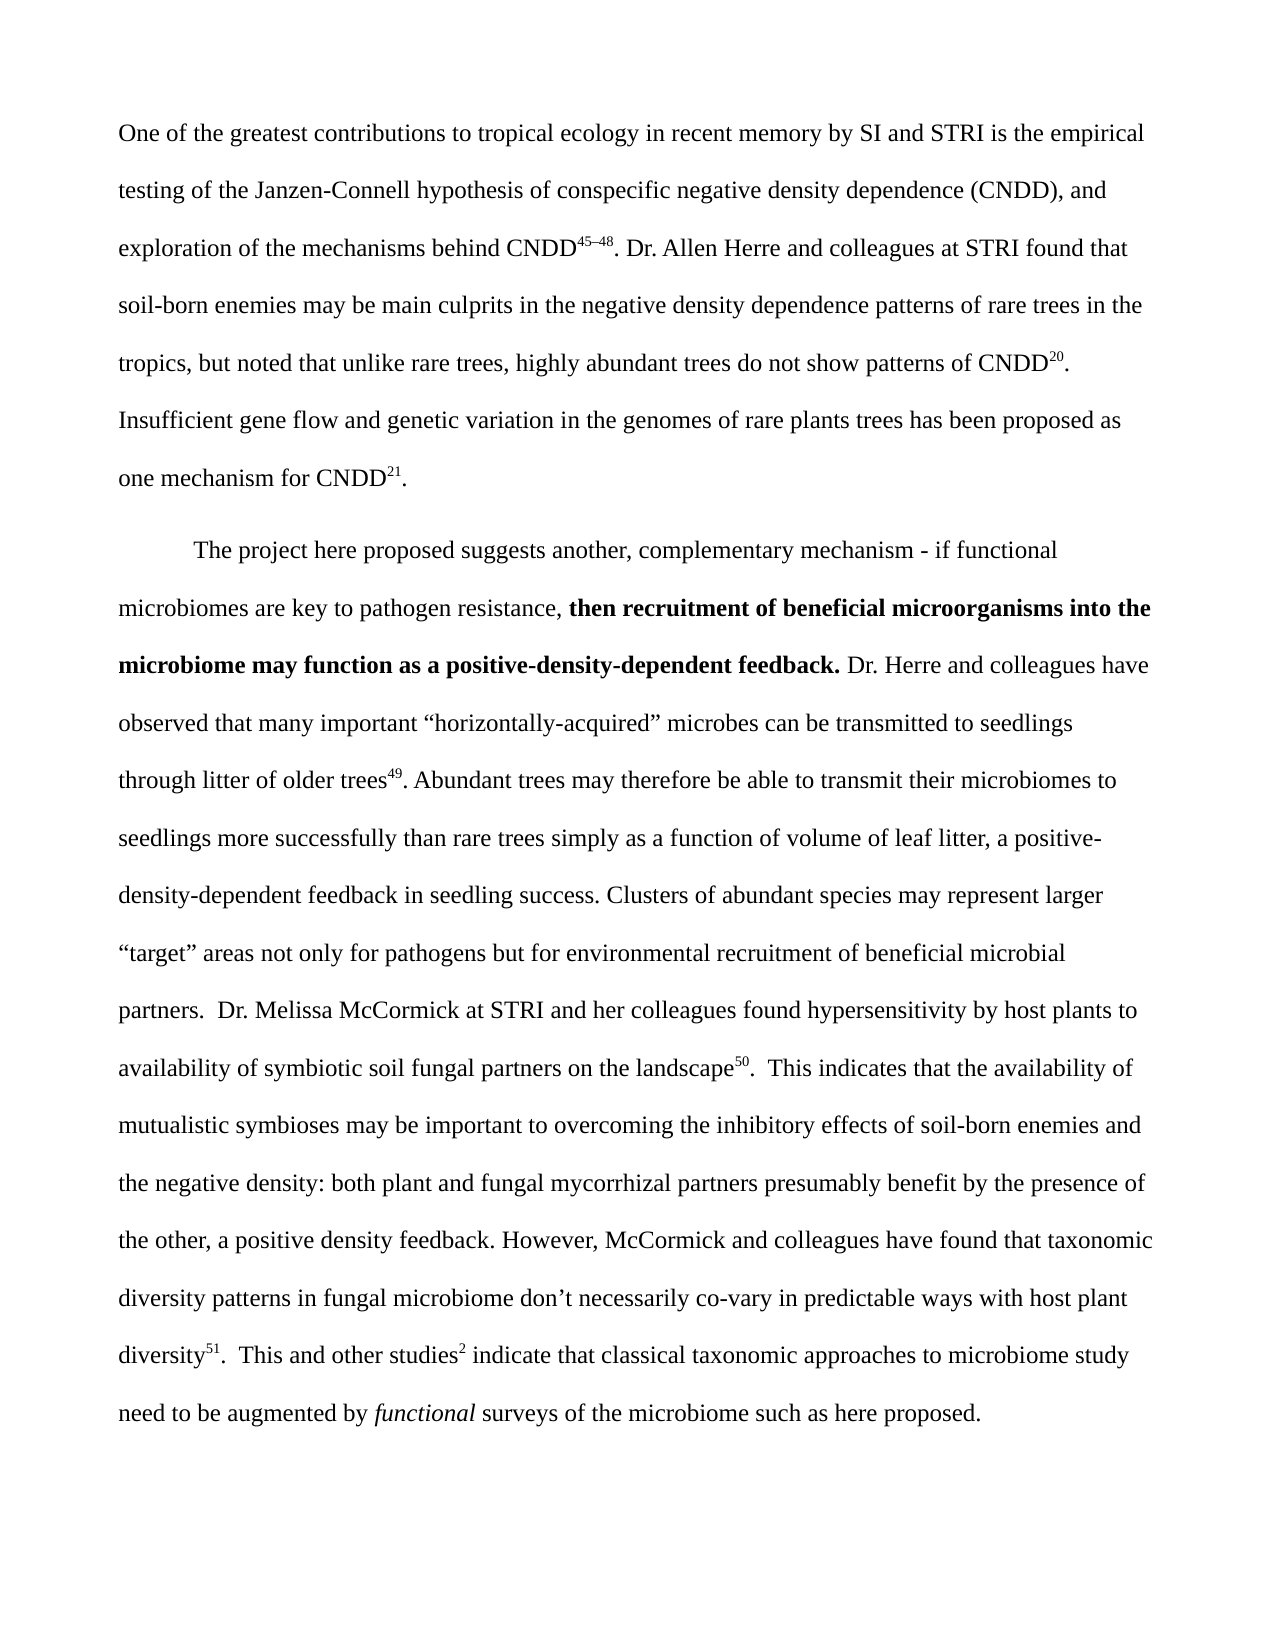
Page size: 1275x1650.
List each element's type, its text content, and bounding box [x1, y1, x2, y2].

text One of the greatest contributions to tropical ecology in recent memory by SI and STRI is the empirical testing of the Janzen-Connell hypothesis of conspecific negative density dependence (CNDD), and exploration of the mechanisms behind CNDD45–48. Dr. Allen Herre and colleagues at STRI found that soil-born enemies may be main culprits in the negative density dependence patterns of rare trees in the tropics, but noted that unlike rare trees, highly abundant trees do not show patterns of CNDD20. Insufficient gene flow and genetic variation in the genomes of rare plants trees has been proposed as one mechanism for CNDD21. [118, 118, 1157, 492]
text The project here proposed suggests another, complementary mechanism - if functional microbiomes are key to pathogen resistance, then recruitment of beneficial microorganisms into the microbiome may function as a positive-density-dependent feedback. Dr. Herre and colleagues have observed that many important “horizontally-acquired” microbes can be transmitted to seedlings through litter of older trees49. Abundant trees may therefore be able to transmit their microbiomes to seedlings more successfully than rare trees simply as a function of volume of leaf litter, a positive-density-dependent feedback in seedling success. Clusters of abundant species may represent larger “target” areas not only for pathogens but for environmental recruitment of beneficial microbial partners. Dr. Melissa McCormick at STRI and her colleagues found hypersensitivity by host plants to availability of symbiotic soil fungal partners on the landscape50. This indicates that the availability of mutualistic symbioses may be important to overcoming the inhibitory effects of soil-born enemies and the negative density: both plant and fungal mycorrhizal partners presumably benefit by the presence of the other, a positive density feedback. However, McCormick and colleagues have found that taxonomic diversity patterns in fungal microbiome don’t necessarily co-vary in predictable ways with host plant diversity51. This and other studies2 indicate that classical taxonomic approaches to microbiome study need to be augmented by functional surveys of the microbiome such as here proposed. [118, 535, 1157, 1426]
